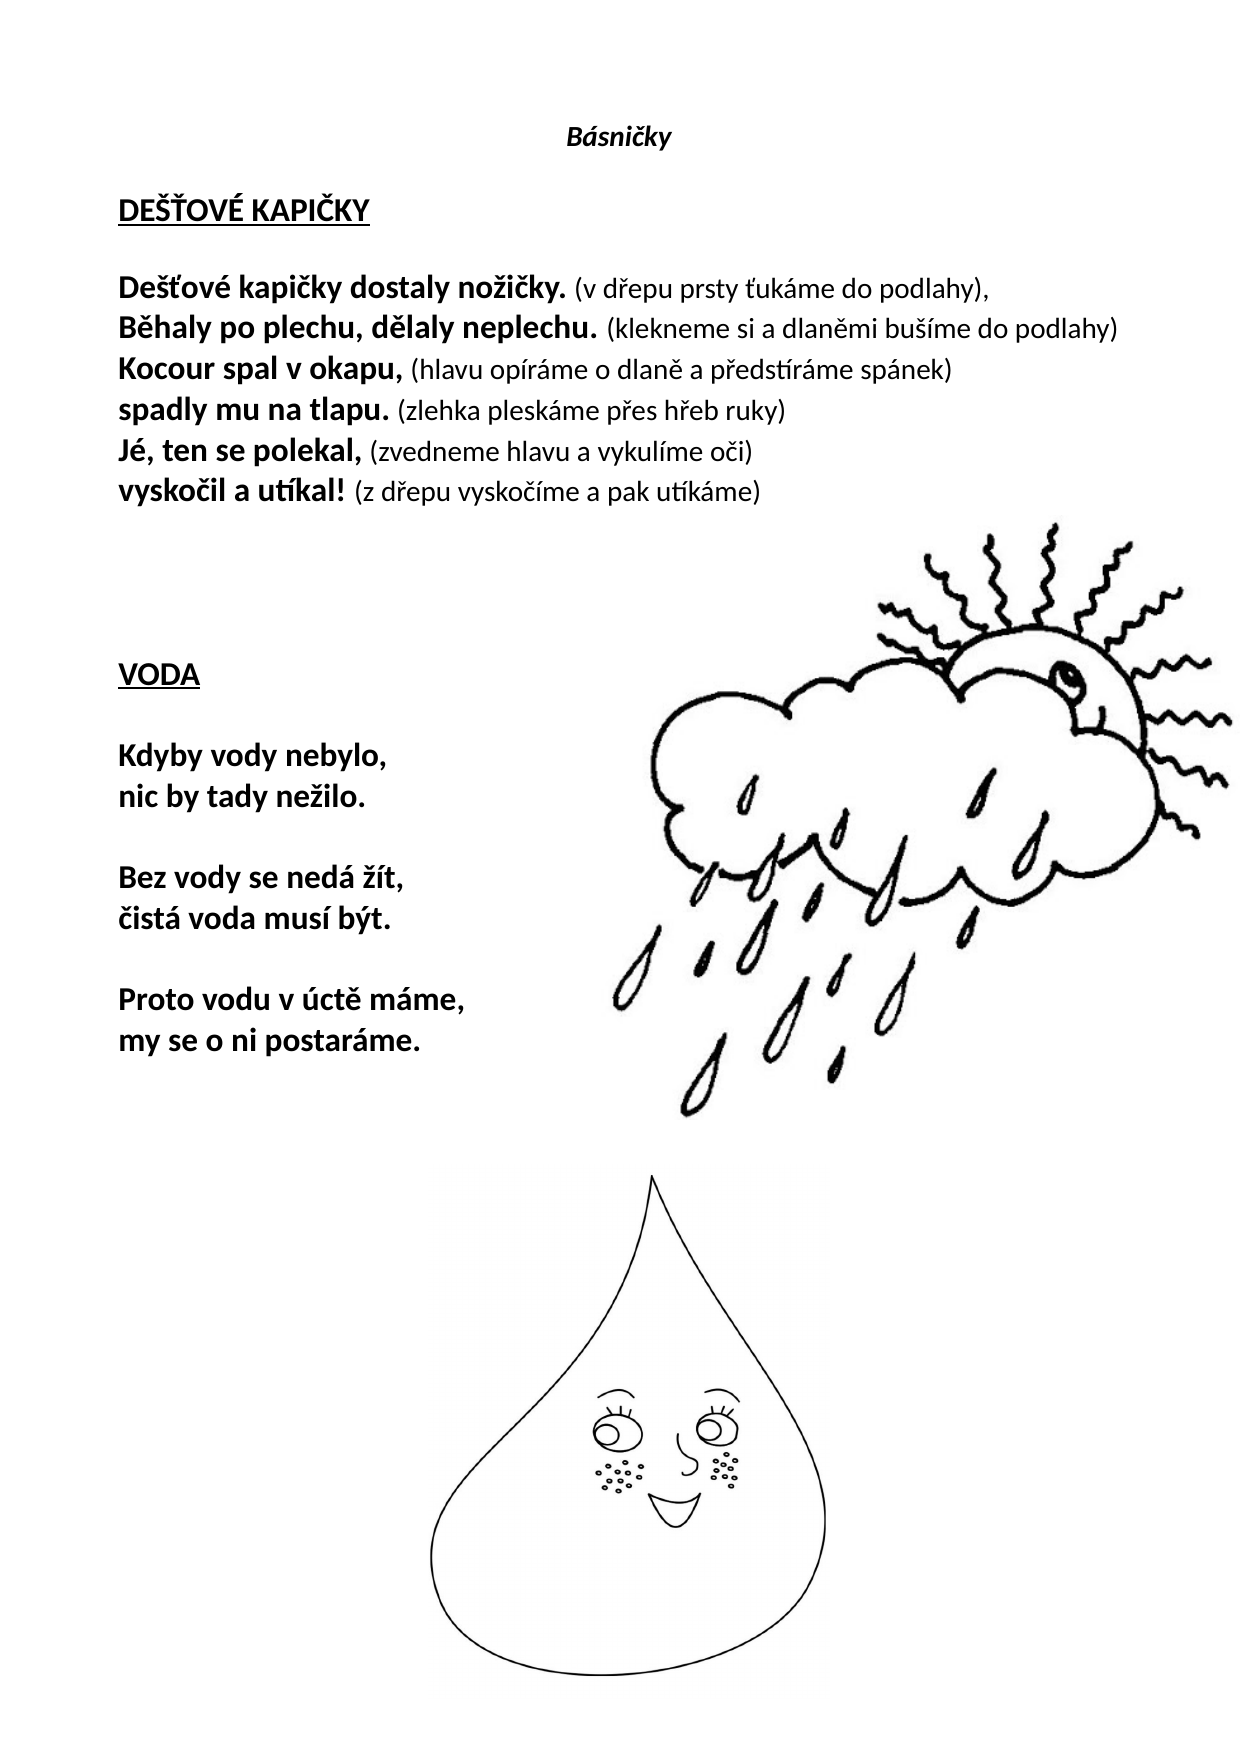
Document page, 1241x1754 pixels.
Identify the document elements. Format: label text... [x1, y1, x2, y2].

text my se o ni postaráme. [118, 1019, 592, 1060]
picture [592, 515, 1241, 1120]
picture [428, 1164, 831, 1699]
text Běhaly po plechu, dělaly neplechu. (klekneme si a dlaněmi bušíme do podlahy) [118, 306, 1122, 347]
text spadly mu na tlapu. (zlehka pleskáme přes hřeb ruky) [118, 388, 1122, 429]
text Bez vody se nedá žít, [118, 856, 592, 897]
text Dešťové kapičky dostaly nožičky. (v dřepu prsty ťukáme do podlahy), [118, 266, 1122, 306]
text Básničky [118, 118, 1122, 154]
text Proto vodu v úctě máme, [118, 978, 592, 1019]
text Kocour spal v okapu, (hlavu opíráme o dlaně a předstíráme spánek) [118, 347, 1122, 388]
text VODA [118, 653, 592, 693]
text DEŠŤOVÉ KAPIČKY [118, 189, 1122, 230]
text čistá voda musí být. [118, 897, 592, 938]
text vyskočil a utíkal! (z dřepu vyskočíme a pak utíkáme) [118, 469, 1122, 510]
text Jé, ten se polekal, (zvedneme hlavu a vykulíme oči) [118, 429, 1122, 469]
text nic by tady nežilo. [118, 775, 592, 816]
text Kdyby vody nebylo, [118, 734, 592, 775]
